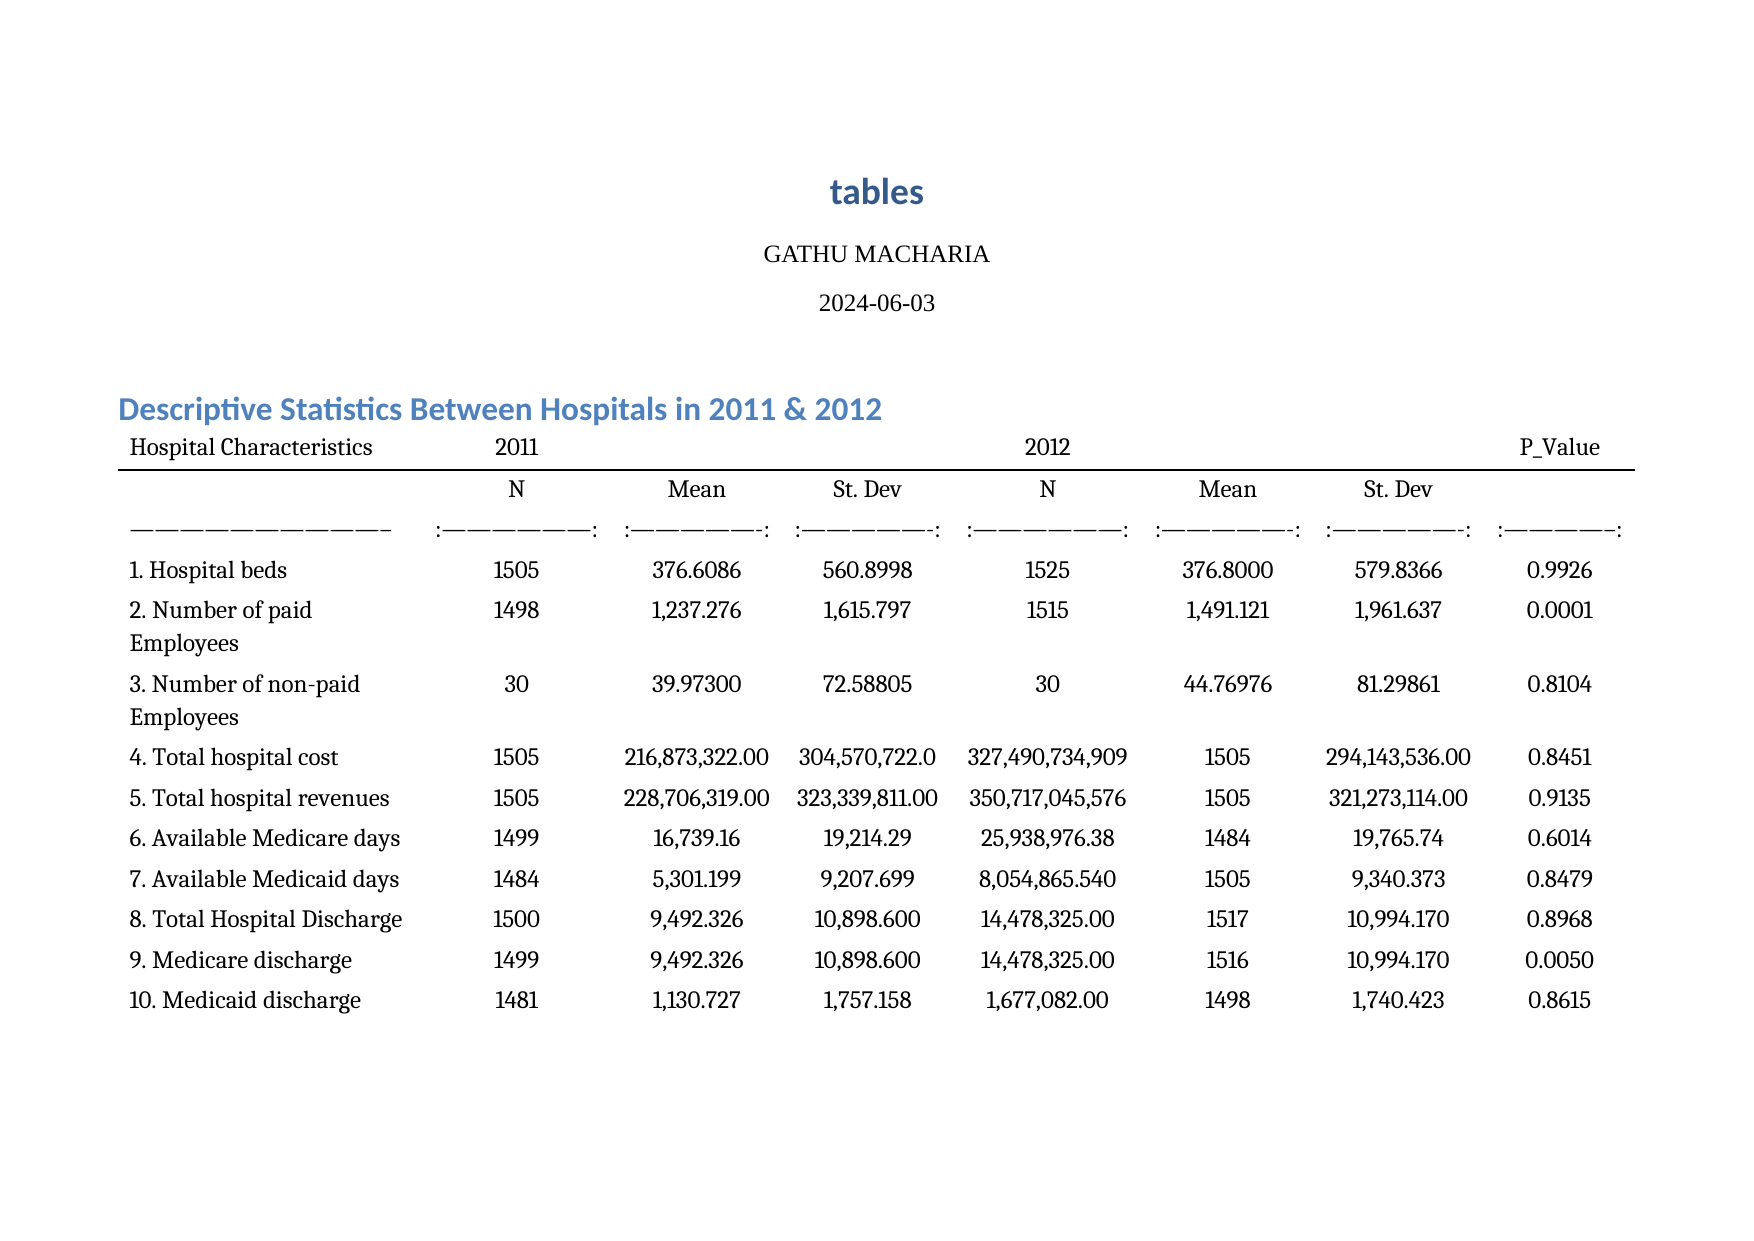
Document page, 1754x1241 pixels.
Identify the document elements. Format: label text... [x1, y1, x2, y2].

table_cell 1517 [1143, 902, 1313, 942]
table_cell St. Dev [1313, 471, 1484, 511]
table_cell 327,490,734,909 [953, 740, 1142, 780]
table_cell 9,492.326 [611, 902, 782, 942]
table_cell 1. Hospital beds [118, 552, 422, 592]
table_cell 10. Medicaid discharge [118, 983, 422, 1023]
table_cell [1484, 471, 1635, 511]
table_cell 0.8451 [1484, 740, 1635, 780]
text GATHU MACHARIA [118, 239, 1635, 268]
table_cell 9. Medicare discharge [118, 942, 422, 983]
table_cell 8,054,865.540 [953, 861, 1142, 902]
table_cell 39.97300 [611, 666, 782, 739]
table_cell 350,717,045,576 [953, 780, 1142, 821]
table_cell 304,570,722.0 [782, 740, 953, 780]
table_cell 9,492.326 [611, 942, 782, 983]
table_cell :——————: [953, 511, 1142, 552]
table_cell 1,491.121 [1143, 593, 1313, 666]
table_cell 560.8998 [782, 552, 953, 592]
table_cell 10,994.170 [1313, 902, 1484, 942]
table_cell ——————————– [118, 511, 422, 552]
table_header [1143, 429, 1313, 469]
table_cell 0.9926 [1484, 552, 1635, 592]
table_cell 6. Available Medicare days [118, 821, 422, 861]
table_cell 9,207.699 [782, 861, 953, 902]
table_cell 0.8615 [1484, 983, 1635, 1023]
table_cell 10,898.600 [782, 902, 953, 942]
table_cell 10,898.600 [782, 942, 953, 983]
table_header [782, 429, 953, 469]
table_cell 5. Total hospital revenues [118, 780, 422, 821]
table_cell 0.0001 [1484, 593, 1635, 666]
table_cell 1,677,082.00 [953, 983, 1142, 1023]
table_cell 0.0050 [1484, 942, 1635, 983]
subtitle Descriptive Statistics Between Hospitals in 2011 & 2012 [118, 388, 1635, 429]
table_cell 228,706,319.00 [611, 780, 782, 821]
table_cell 5,301.199 [611, 861, 782, 902]
table_cell :—————-: [782, 511, 953, 552]
table_cell Mean [611, 471, 782, 511]
table_cell :—————-: [1313, 511, 1484, 552]
table_cell :—————-: [1143, 511, 1313, 552]
table_cell 9,340.373 [1313, 861, 1484, 902]
table_cell 376.8000 [1143, 552, 1313, 592]
table_cell 1,130.727 [611, 983, 782, 1023]
table_cell 1484 [422, 861, 611, 902]
table_cell 16,739.16 [611, 821, 782, 861]
table_header 2012 [953, 429, 1142, 469]
table_cell 19,765.74 [1313, 821, 1484, 861]
table_cell 2. Number of paid Employees [118, 593, 422, 666]
table_cell 0.6014 [1484, 821, 1635, 861]
table_header Hospital Characteristics [118, 429, 422, 469]
table_cell 1505 [422, 780, 611, 821]
table_cell :————–: [1484, 511, 1635, 552]
table_cell 4. Total hospital cost [118, 740, 422, 780]
table_cell [118, 471, 422, 511]
table_cell 1484 [1143, 821, 1313, 861]
table_header [611, 429, 782, 469]
table_cell 1505 [1143, 861, 1313, 902]
table_cell :—————-: [611, 511, 782, 552]
table_cell 25,938,976.38 [953, 821, 1142, 861]
table_cell 0.9135 [1484, 780, 1635, 821]
table_cell 0.8104 [1484, 666, 1635, 739]
table_header 2011 [422, 429, 611, 469]
table_cell 1498 [422, 593, 611, 666]
table_cell 321,273,114.00 [1313, 780, 1484, 821]
table_cell 1516 [1143, 942, 1313, 983]
table_cell 1505 [422, 740, 611, 780]
table_cell 376.6086 [611, 552, 782, 592]
table_cell 1505 [1143, 780, 1313, 821]
table_cell 19,214.29 [782, 821, 953, 861]
table_cell 3. Number of non-paid Employees [118, 666, 422, 739]
table_cell 294,143,536.00 [1313, 740, 1484, 780]
table_cell 10,994.170 [1313, 942, 1484, 983]
table_cell 1,757.158 [782, 983, 953, 1023]
table_cell 0.8968 [1484, 902, 1635, 942]
table_cell 30 [953, 666, 1142, 739]
table_cell 8. Total Hospital Discharge [118, 902, 422, 942]
table_cell 1,961.637 [1313, 593, 1484, 666]
title tables [118, 168, 1635, 214]
table_cell 72.58805 [782, 666, 953, 739]
table_cell 323,339,811.00 [782, 780, 953, 821]
table_cell :——————: [422, 511, 611, 552]
table_cell 1,615.797 [782, 593, 953, 666]
table_cell N [953, 471, 1142, 511]
table_cell 579.8366 [1313, 552, 1484, 592]
table_cell 1500 [422, 902, 611, 942]
table_cell 30 [422, 666, 611, 739]
table_cell 216,873,322.00 [611, 740, 782, 780]
table_cell 1515 [953, 593, 1142, 666]
table_cell 1,237.276 [611, 593, 782, 666]
table_cell 7. Available Medicaid days [118, 861, 422, 902]
table_cell N [422, 471, 611, 511]
table_header P_Value [1484, 429, 1635, 469]
table_cell 1505 [1143, 740, 1313, 780]
table_cell 1498 [1143, 983, 1313, 1023]
table_cell Mean [1143, 471, 1313, 511]
table_cell 0.8479 [1484, 861, 1635, 902]
table_cell 1499 [422, 821, 611, 861]
table_cell 1,740.423 [1313, 983, 1484, 1023]
table_cell 14,478,325.00 [953, 902, 1142, 942]
table_cell 1481 [422, 983, 611, 1023]
table_cell 14,478,325.00 [953, 942, 1142, 983]
table_cell 1505 [422, 552, 611, 592]
table_cell 1499 [422, 942, 611, 983]
table_cell 44.76976 [1143, 666, 1313, 739]
table_cell St. Dev [782, 471, 953, 511]
table_cell 81.29861 [1313, 666, 1484, 739]
table_cell 1525 [953, 552, 1142, 592]
text 2024-06-03 [118, 288, 1635, 317]
table_header [1313, 429, 1484, 469]
